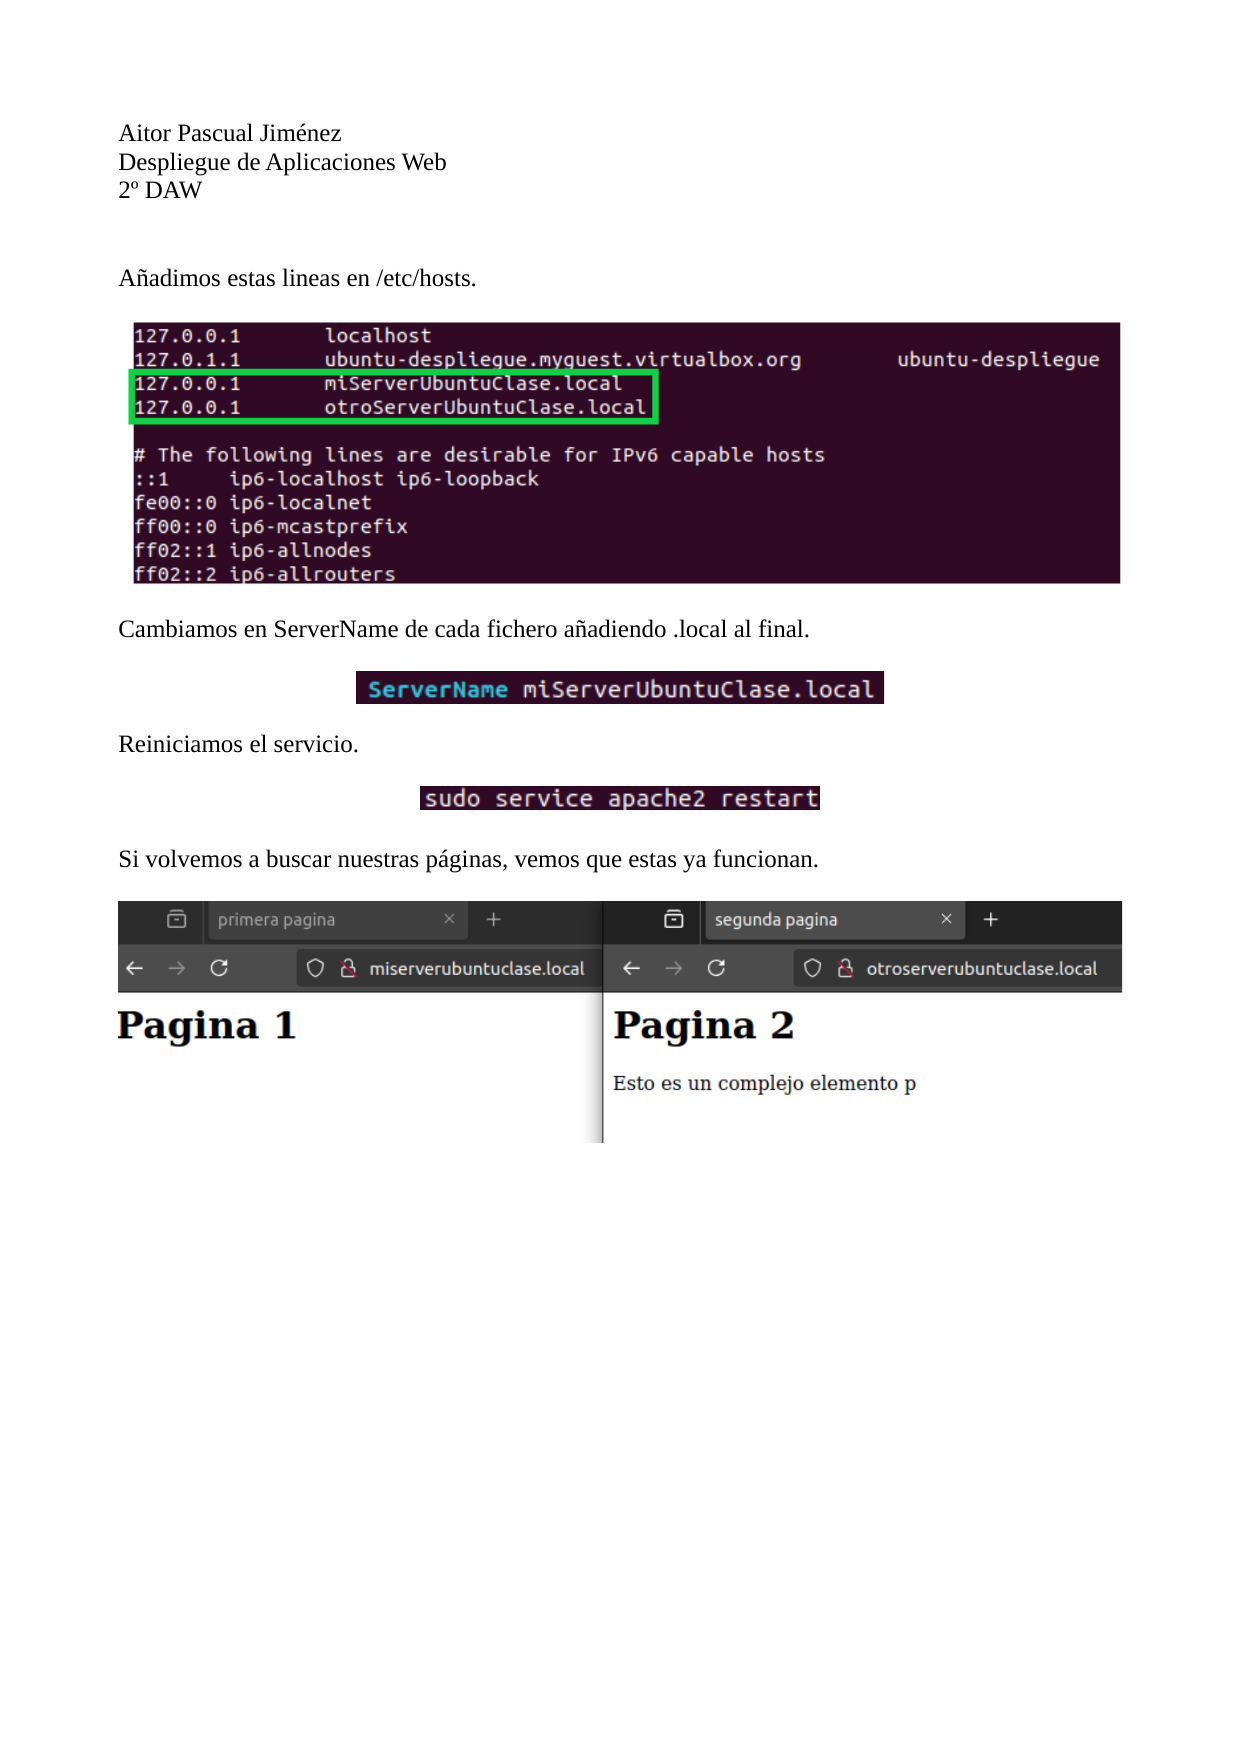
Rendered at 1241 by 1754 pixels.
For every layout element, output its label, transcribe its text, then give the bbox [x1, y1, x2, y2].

text Añadimos estas lineas en /etc/hosts. [118, 263, 1122, 291]
text Cambiamos en ServerName de cada fichero añadiendo .local al final. [118, 614, 1122, 642]
text Reiniciamos el servicio. [118, 729, 1122, 757]
picture [118, 901, 1123, 1143]
picture [118, 320, 1123, 585]
picture [356, 671, 885, 704]
text Si volvemos a buscar nuestras páginas, vemos que estas ya funcionan. [118, 844, 1122, 872]
picture [420, 786, 820, 810]
